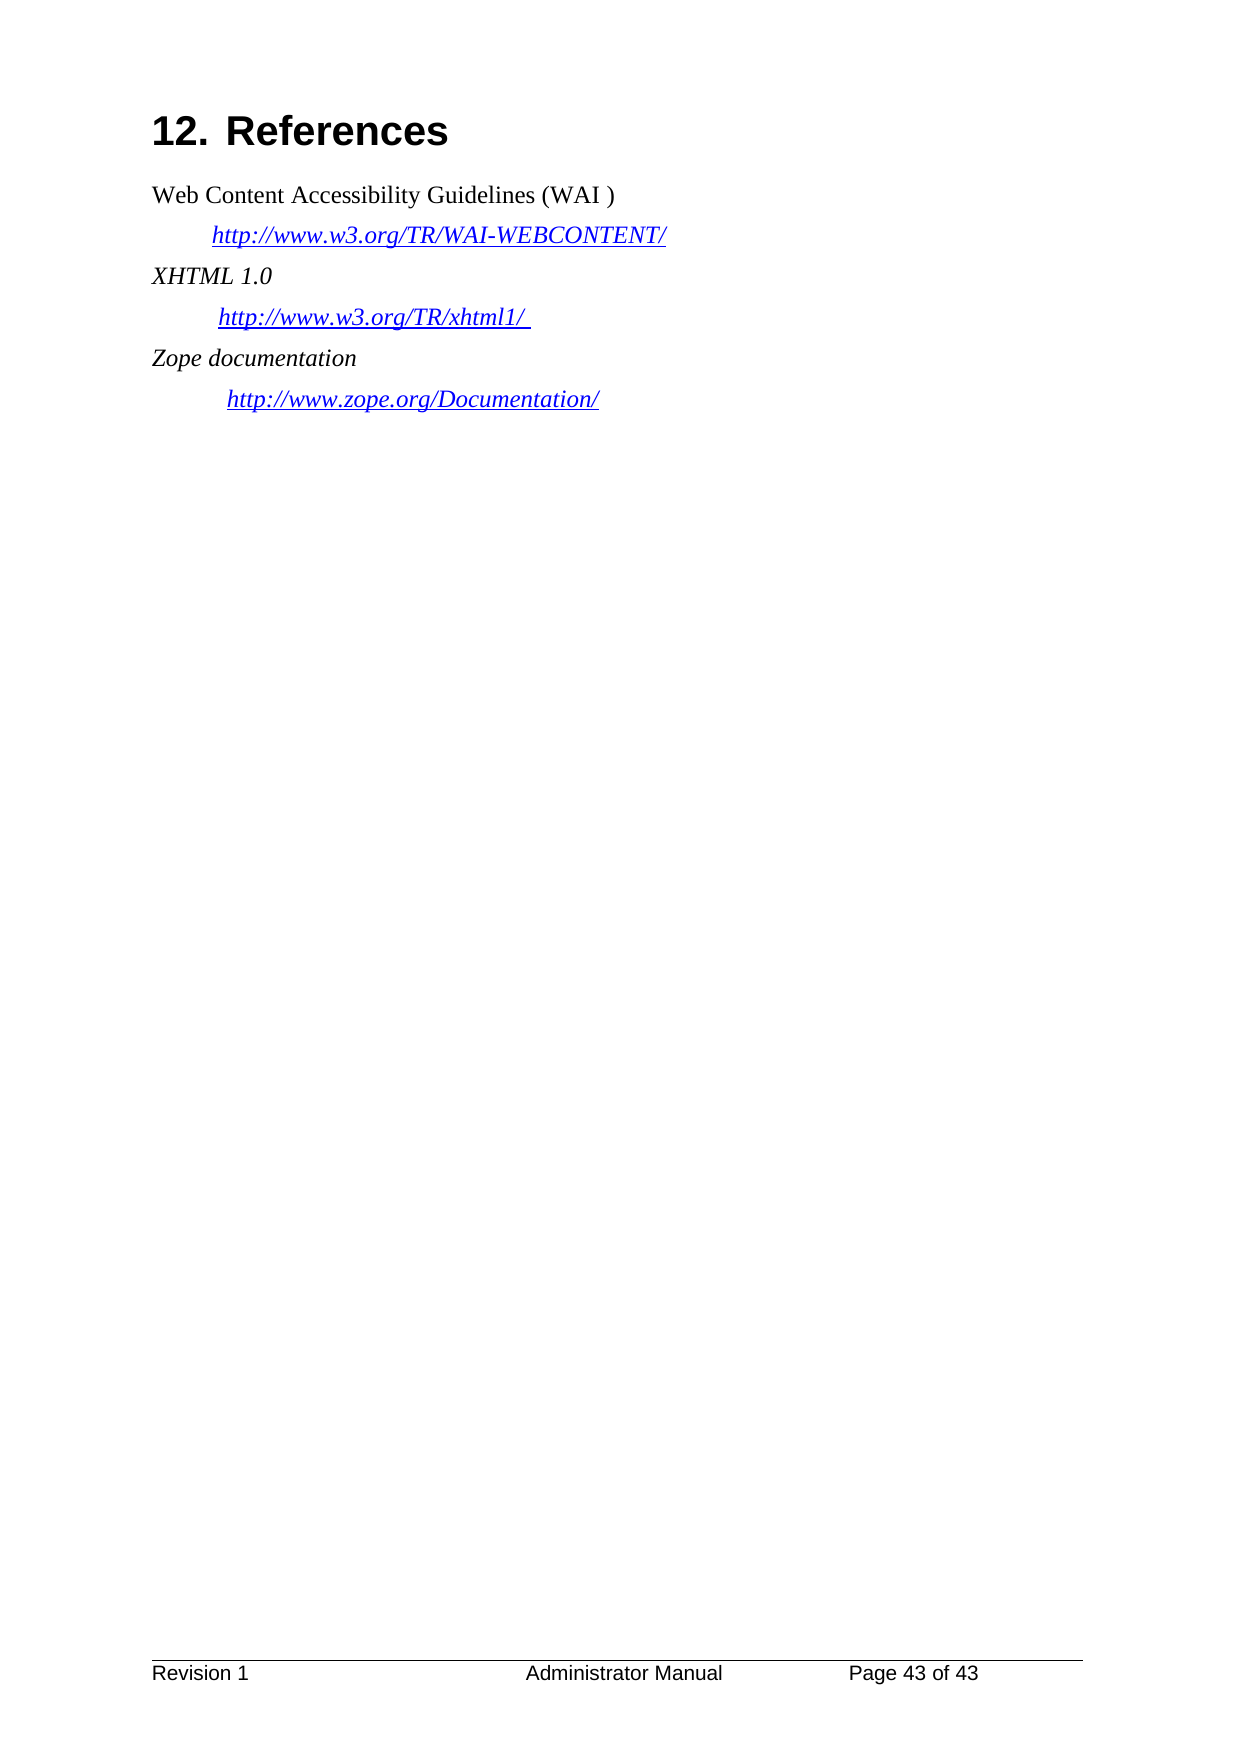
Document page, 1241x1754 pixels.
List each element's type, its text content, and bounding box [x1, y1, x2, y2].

text http://www.w3.org/TR/xhtml1/ [212, 302, 1120, 331]
text http://www.zope.org/Documentation/ [152, 384, 1120, 413]
text Zope documentation [152, 343, 1120, 372]
text XHTML 1.0 [152, 261, 1120, 290]
text http://www.w3.org/TR/WAI-WEBCONTENT/ [212, 220, 1120, 249]
text Web Content Accessibility Guidelines (WAI ) [152, 179, 1120, 209]
subtitle References [151, 107, 1120, 155]
